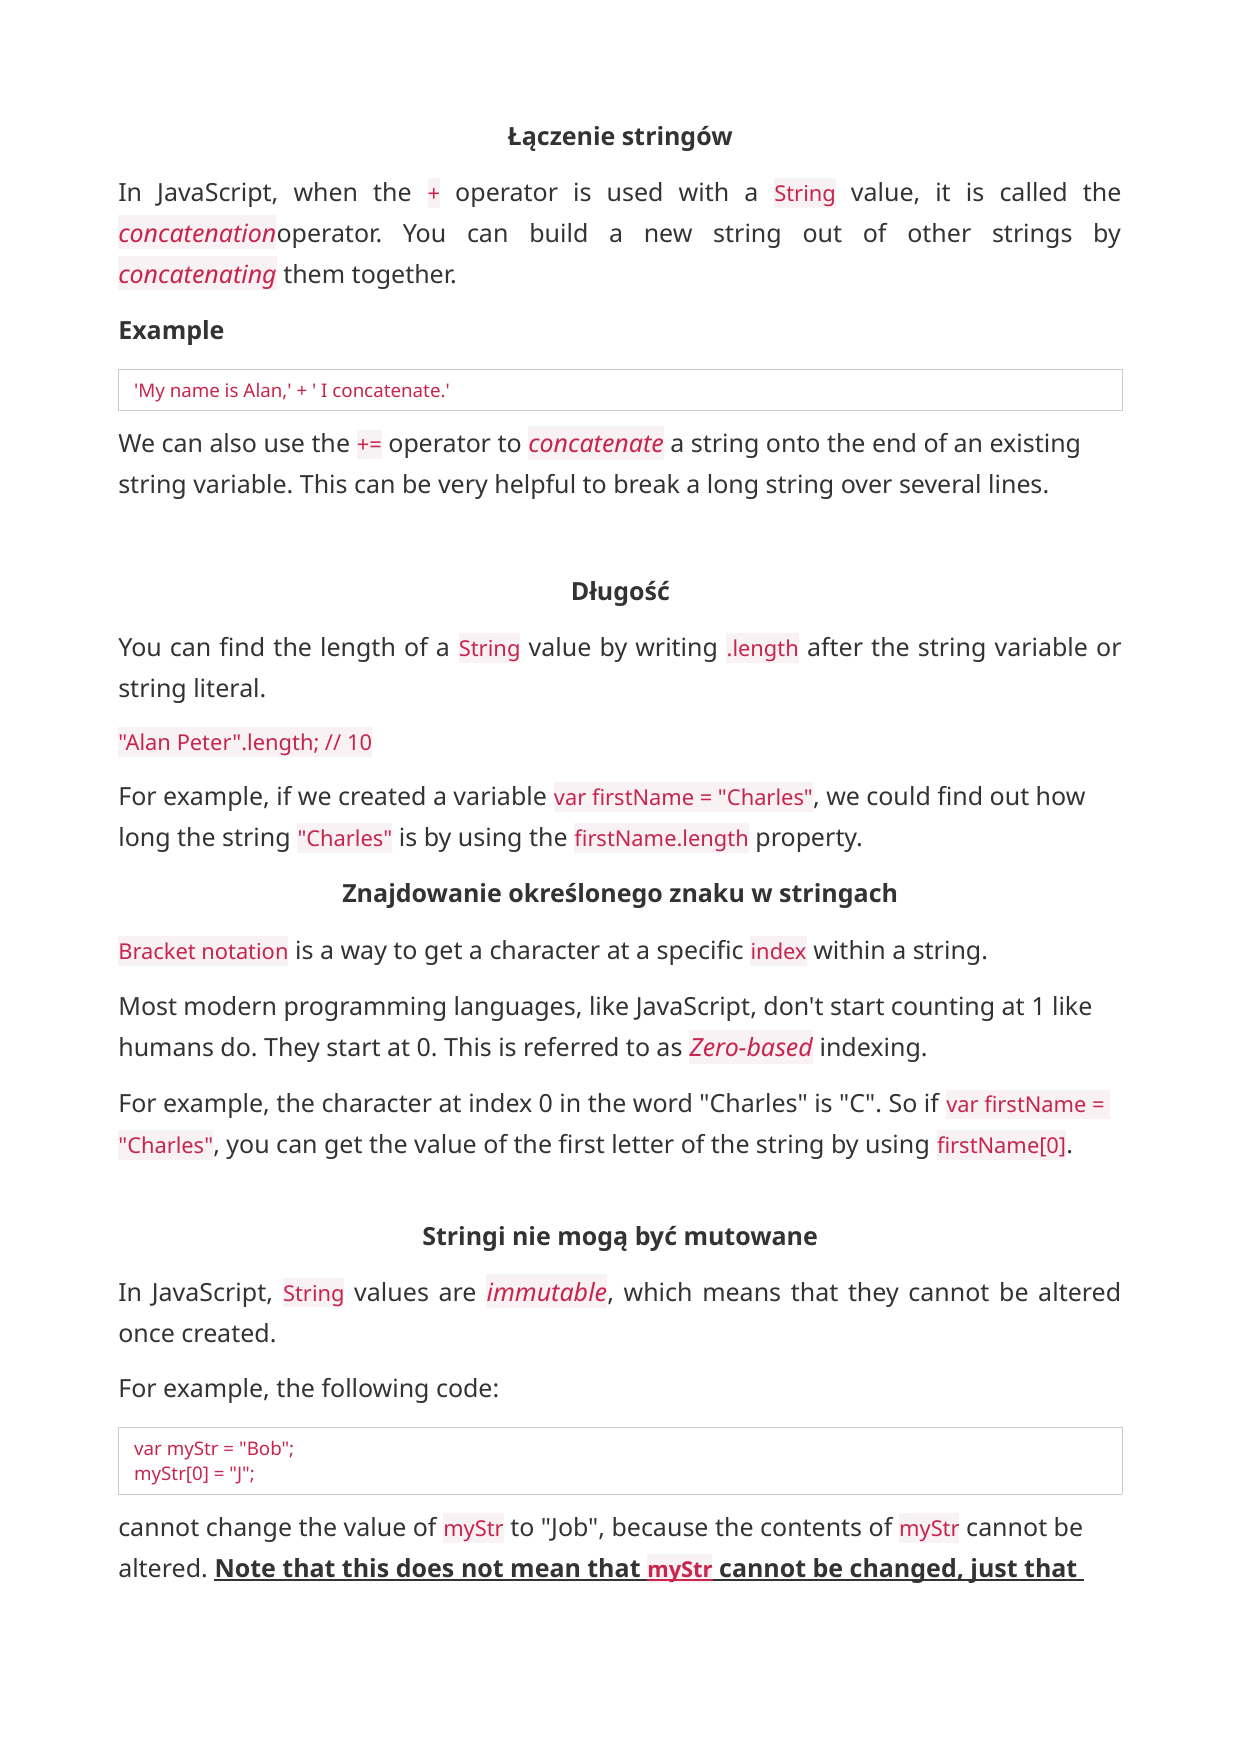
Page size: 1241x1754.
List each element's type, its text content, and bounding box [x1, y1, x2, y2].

text cannot change the value of myStr to "Job", because the contents of myStr cannot be altered. Note that this does not mean that myStr cannot be changed, just that [118, 1509, 1122, 1584]
text Stringi nie mogą być mutowane [118, 1183, 1122, 1253]
text For example, if we created a variable var firstName = "Charles", we could find out how long the string "Charles" is by using the firstName.length property. [118, 779, 1122, 853]
text Łączenie stringów [118, 118, 1122, 152]
text Długość [118, 573, 1122, 608]
text Example [118, 313, 1122, 347]
text In JavaScript, String values are immutable, which means that they cannot be altered once created. [118, 1274, 1122, 1349]
text 'My name is Alan,' + ' I concatenate.' [119, 370, 1122, 410]
text "Alan Peter".length; // 10 [118, 727, 1122, 757]
text You can find the length of a String value by writing .length after the string variable or string literal. [118, 630, 1122, 705]
text We can also use the += operator to concatenate a string onto the end of an existing string variable. This can be very helpful to break a long string over several lines. [118, 426, 1122, 501]
text var myStr = "Bob"; myStr[0] = "J"; [119, 1428, 1122, 1494]
text Most modern programming languages, like JavaScript, don't start counting at 1 like humans do. They start at 0. This is referred to as Zero-based indexing. [118, 989, 1122, 1064]
text For example, the character at index 0 in the word "Charles" is "C". So if var firstName = "Charles", you can get the value of the first letter of the string by using firstName[0]. [118, 1086, 1122, 1161]
text In JavaScript, when the + operator is used with a String value, it is called the concatenationoperator. You can build a new string out of other strings by concatenating them together. [118, 174, 1122, 290]
text For example, the following code: [118, 1371, 1122, 1405]
text Znajdowanie określonego znaku w stringach [118, 876, 1122, 910]
text Bracket notation is a way to get a character at a specific index within a string. [118, 932, 1122, 966]
